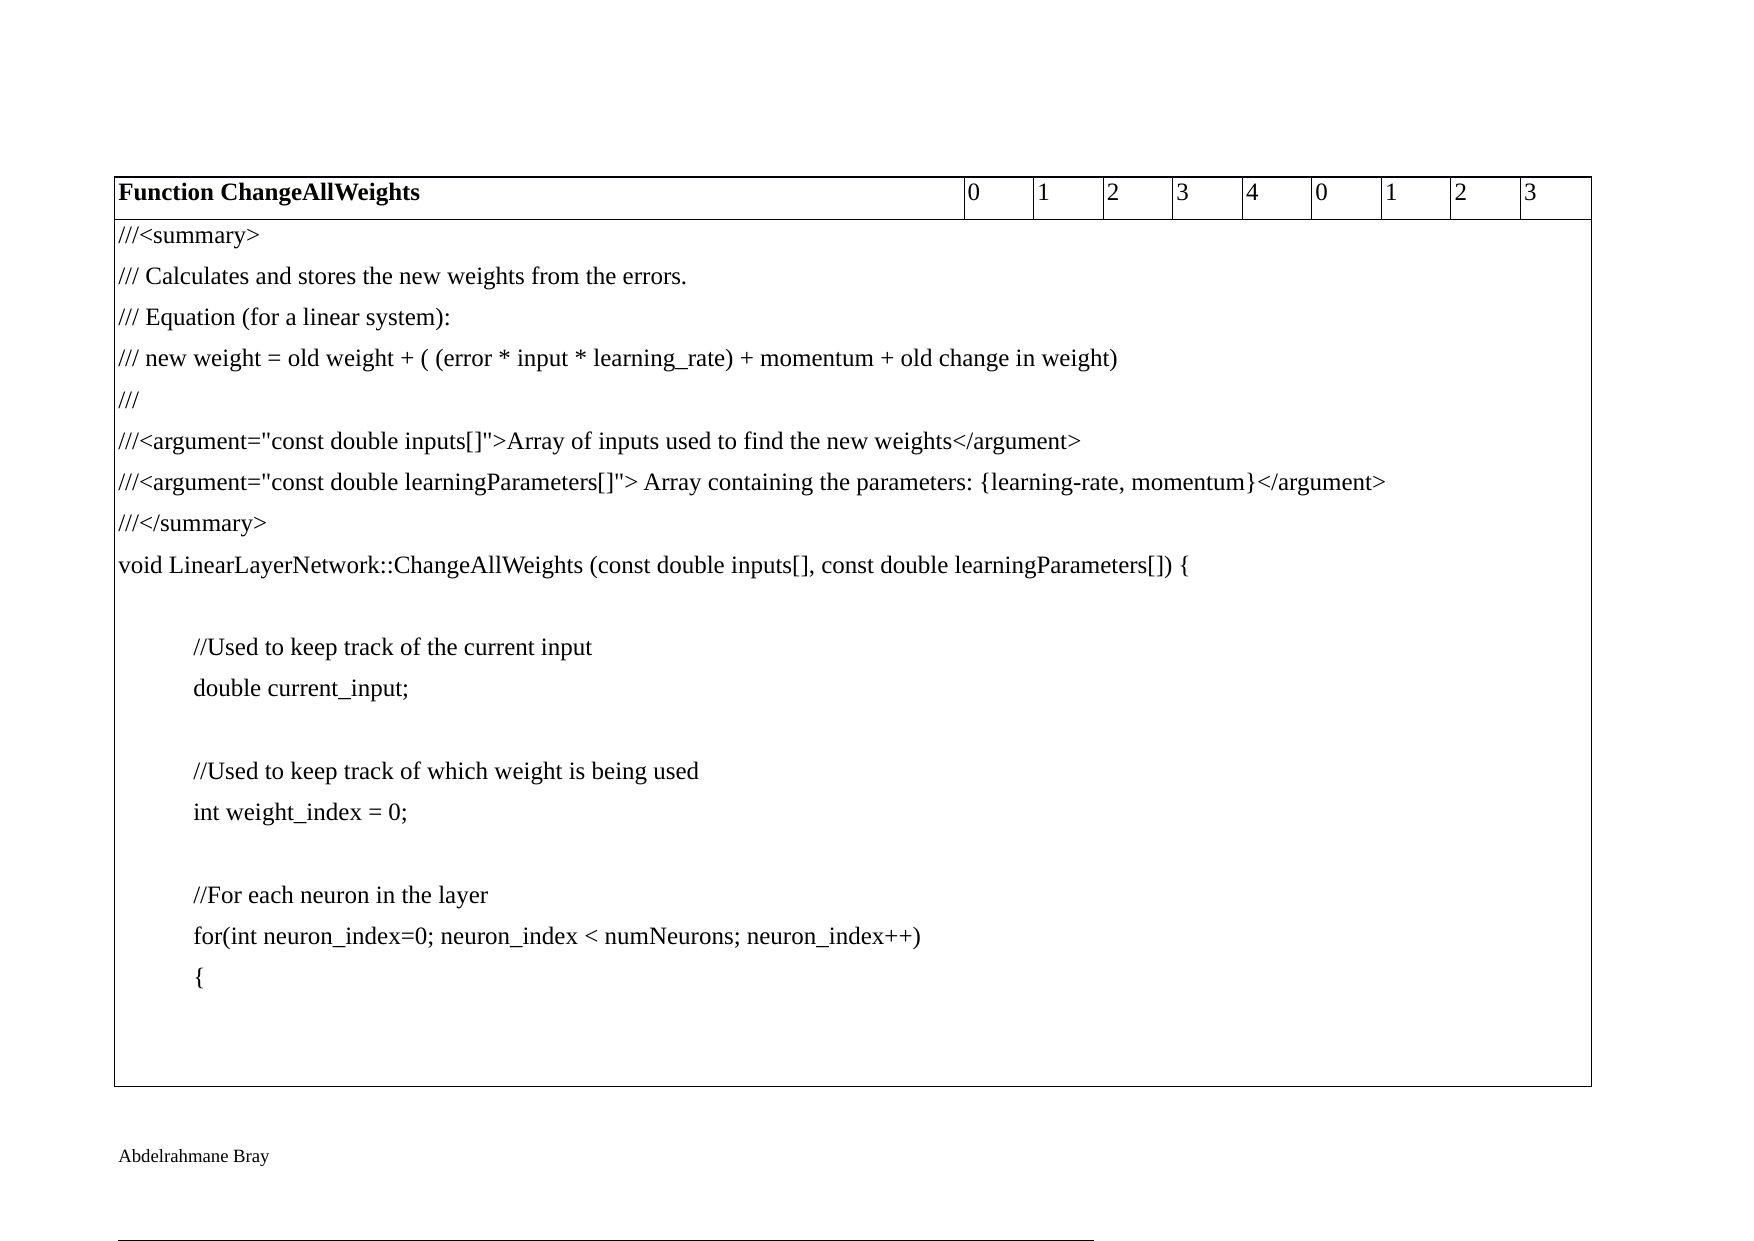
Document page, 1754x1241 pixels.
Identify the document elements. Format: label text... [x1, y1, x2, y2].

table_header 3 [1173, 178, 1242, 219]
table_cell ///<summary> /// Calculates and stores the new weights from the errors. /// Equation (for a linear system): /// new weight = old weight + ( (error * input * learning_rate) + momentum + old change in weight) /// ///<argument="const double inputs[]">Array of inputs used to find the new weights</argument> ///<argument="const double learningParameters[]"> Array containing the parameters: {learning-rate, momentum}</argument> ///</summary> void LinearLayerNetwork::ChangeAllWeights (const double inputs[], const double learningParameters[]) { //Used to keep track of the current input double current_input; //Used to keep track of which weight is being used int weight_index = 0; //For each neuron in the layer for(int neuron_index=0; neuron_index < numNeurons; neuron_index++) { [115, 220, 1591, 1086]
table_header 1 [1034, 178, 1103, 219]
table_header 0 [965, 178, 1033, 219]
table_header Function ChangeAllWeights [115, 178, 964, 219]
table_header 2 [1451, 178, 1520, 219]
table_header 0 [1312, 178, 1381, 219]
table_header 2 [1104, 178, 1172, 219]
table_header 4 [1243, 178, 1311, 219]
table_header 3 [1521, 178, 1591, 219]
table_header 1 [1382, 178, 1450, 219]
